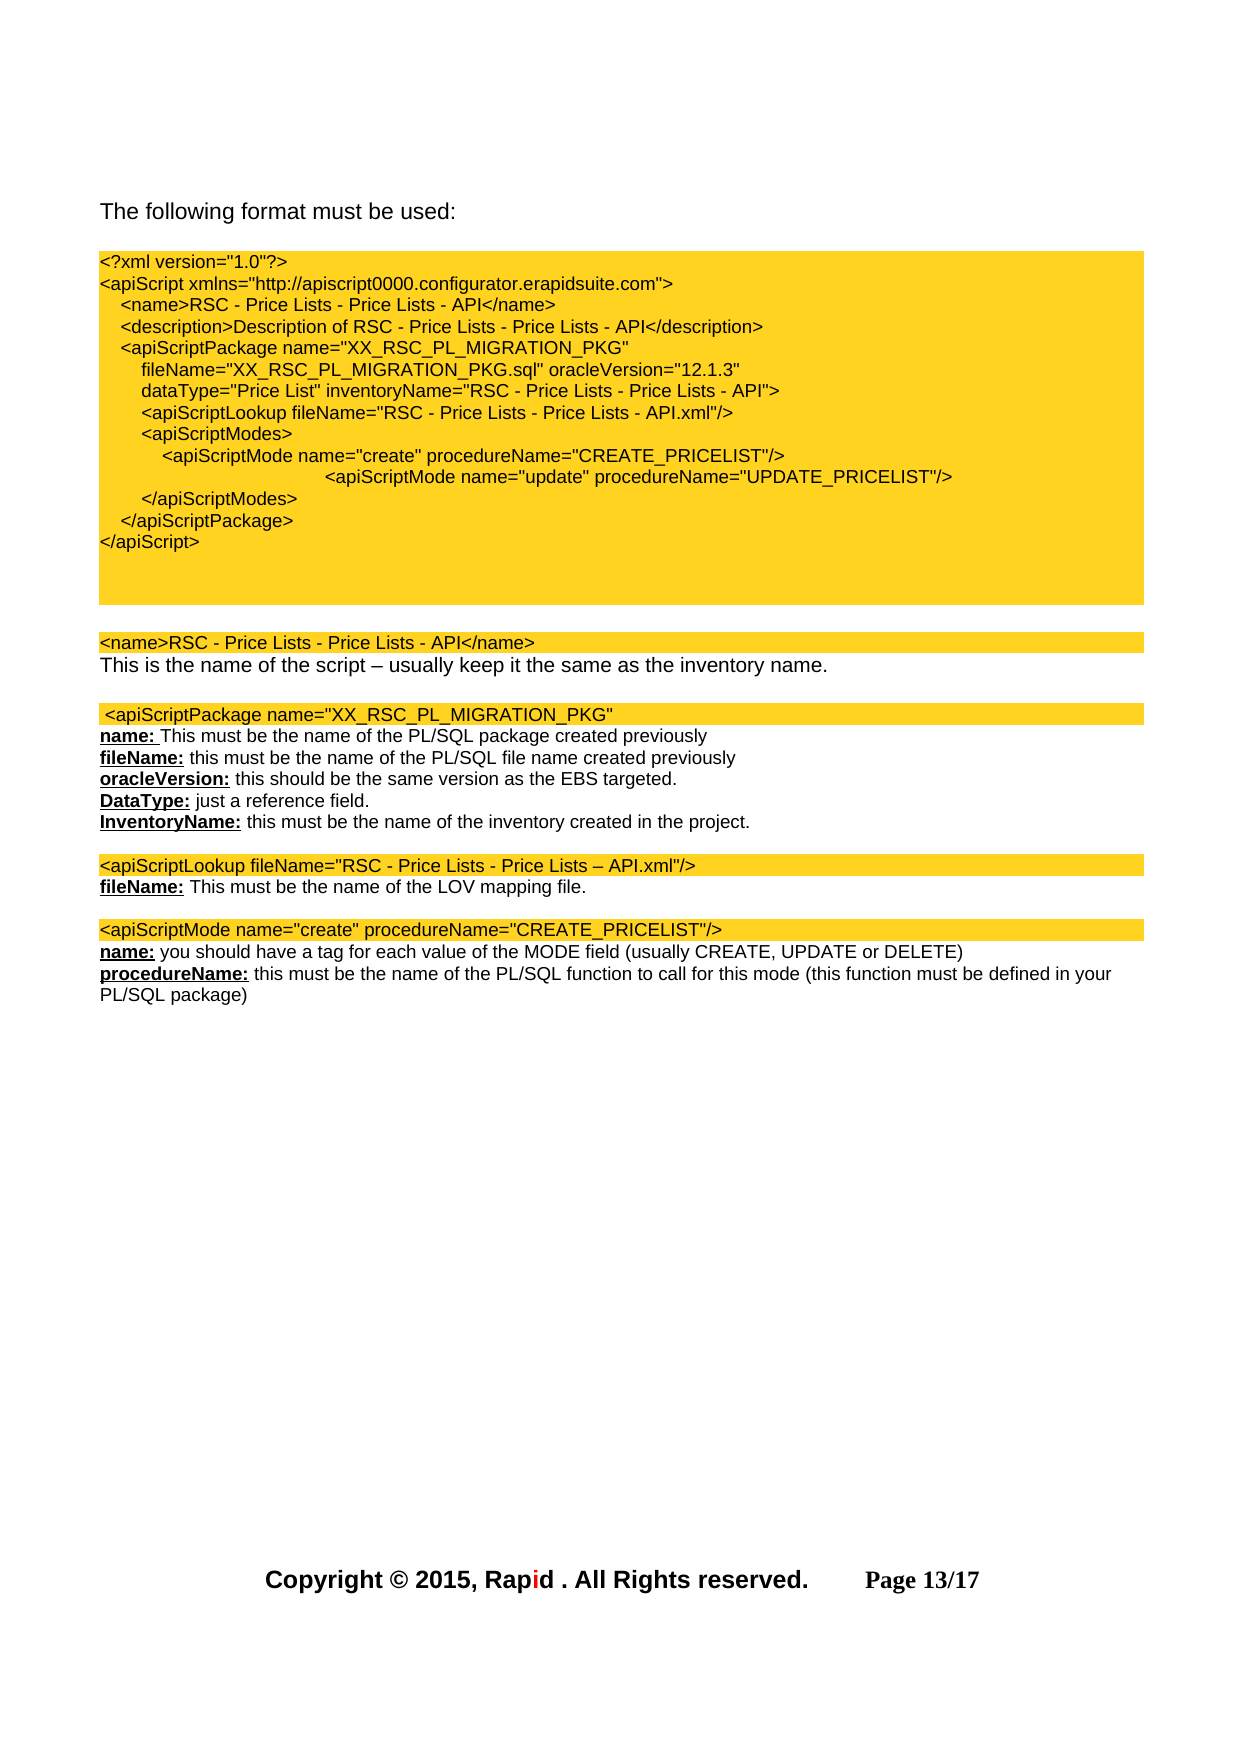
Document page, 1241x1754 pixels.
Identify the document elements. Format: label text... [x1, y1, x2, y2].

text This is the name of the script – usually keep it the same as the inventory name. [99, 653, 1144, 677]
text <apiScriptPackage name="XX_RSC_PL_MIGRATION_PKG" [99, 703, 1144, 725]
text <apiScriptMode name="create" procedureName="CREATE_PRICELIST"/> [99, 919, 1144, 941]
text <apiScriptLookup fileName="RSC - Price Lists - Price Lists – API.xml"/> [99, 854, 1144, 876]
text DataType: just a reference field. [99, 790, 1144, 811]
text InventoryName: this must be the name of the inventory created in the project. [99, 811, 1144, 833]
text fileName: This must be the name of the LOV mapping file. [99, 876, 1144, 898]
text name: you should have a tag for each value of the MODE field (usually CREATE, UPDATE or DELETE) [99, 941, 1144, 962]
text <?xml version="1.0"?> <apiScript xmlns="http://apiscript0000.configurator.erapidsuite.com"> <name>RSC - Price Lists - Price Lists - API</name> <description>Description of RSC - Price Lists - Price Lists - API</description> <apiScriptPackage name="XX_RSC_PL_MIGRATION_PKG" fileName="XX_RSC_PL_MIGRATION_PKG.sql" oracleVersion="12.1.3" dataType="Price List" inventoryName="RSC - Price Lists - Price Lists - API"> <apiScriptLookup fileName="RSC - Price Lists - Price Lists - API.xml"/> <apiScriptModes> <apiScriptMode name="create" procedureName="CREATE_PRICELIST"/> <apiScriptMode name="update" procedureName="UPDATE_PRICELIST"/> </apiScriptModes> </apiScriptPackage> </apiScript> [99, 251, 1144, 579]
text fileName: this must be the name of the PL/SQL file name created previously [99, 747, 1144, 768]
text <name>RSC - Price Lists - Price Lists - API</name> [99, 632, 1144, 653]
text procedureName: this must be the name of the PL/SQL function to call for this mode (this function must be defined in your PL/SQL package) [99, 962, 1144, 1005]
text name: This must be the name of the PL/SQL package created previously [99, 725, 1144, 747]
text oracleVersion: this should be the same version as the EBS targeted. [99, 768, 1144, 790]
text The following format must be used: [99, 198, 1144, 224]
